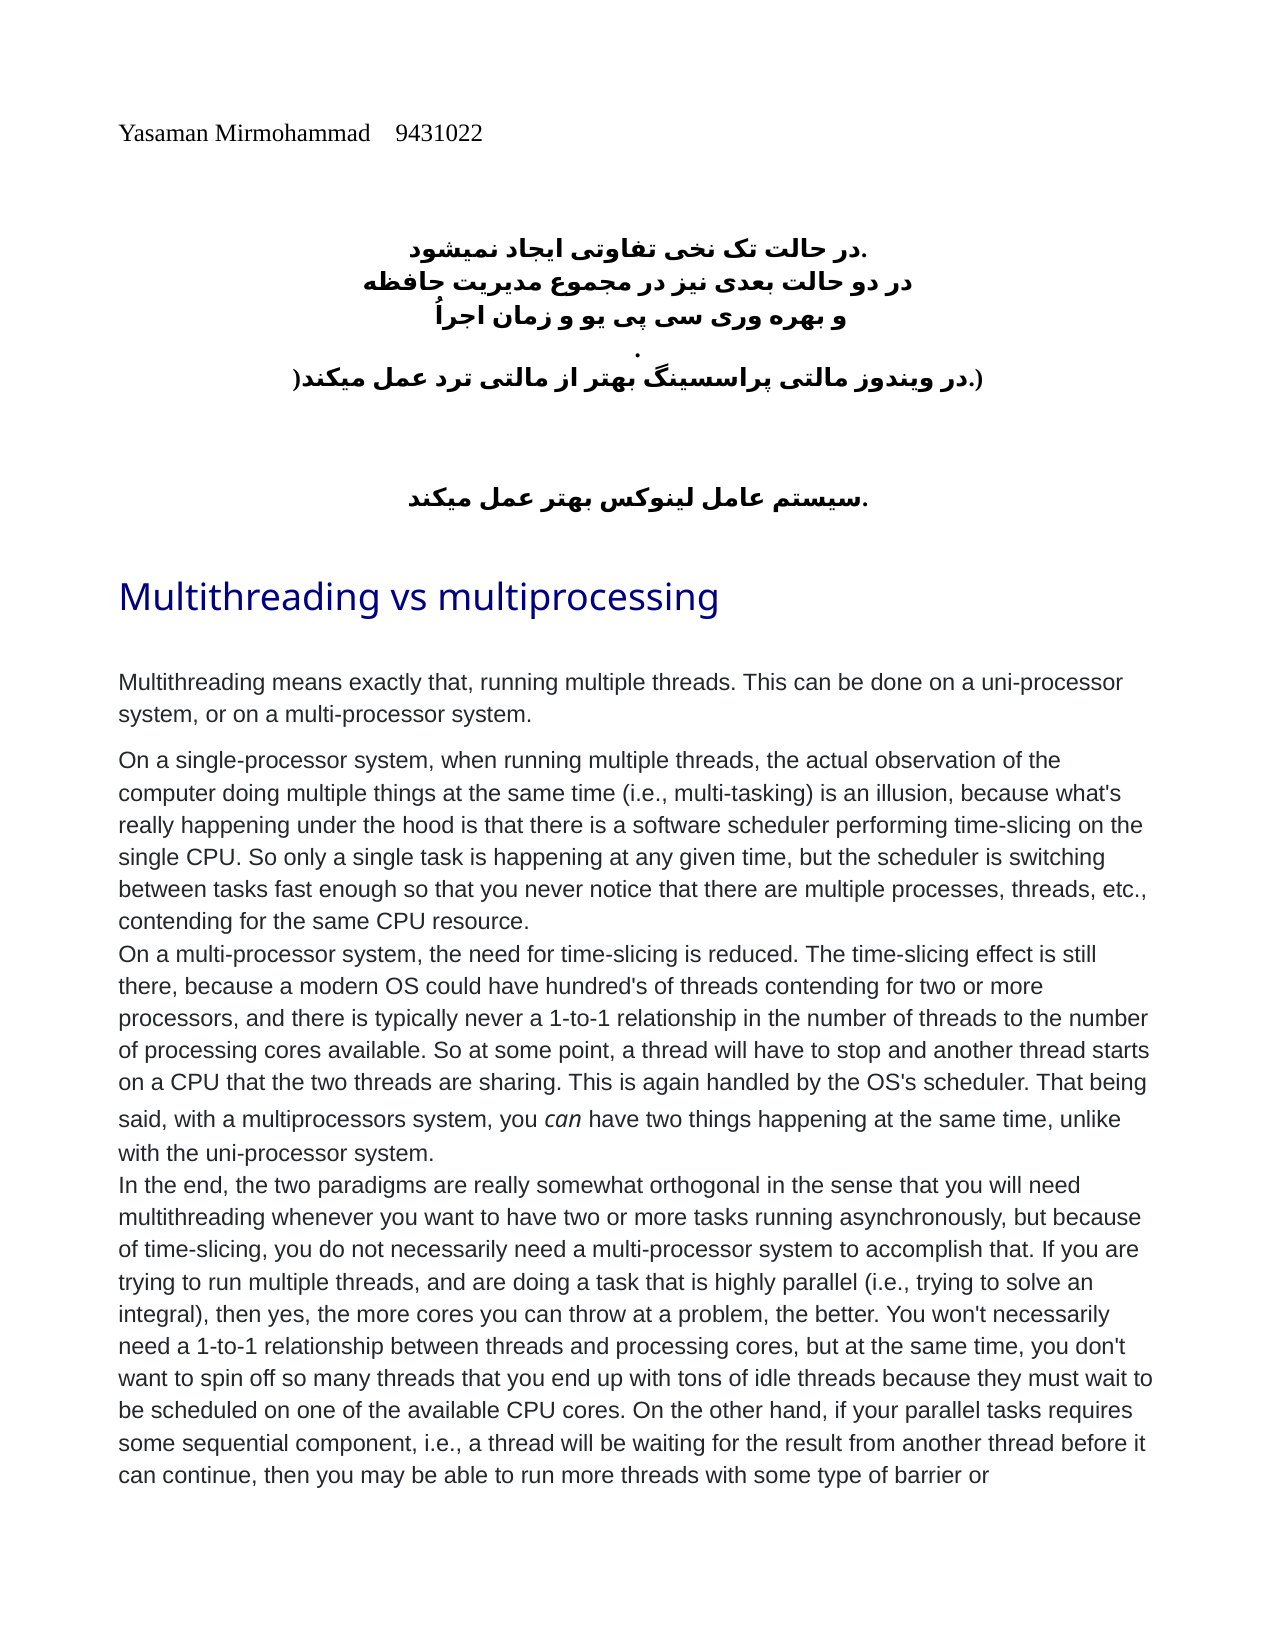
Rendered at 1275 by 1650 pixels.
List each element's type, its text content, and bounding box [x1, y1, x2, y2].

text )در ویندوز مالتی پراسسینگ بهتر از مالتی ترد عمل میکند.) [118, 363, 1157, 397]
text Multithreading means exactly that, running multiple threads. This can be done on a uni-processor system, or on a multi-processor system. [118, 634, 1157, 727]
text On a single-processor system, when running multiple threads, the actual observation of the computer doing multiple things at the same time (i.e., multi-tasking) is an illusion, because what's really happening under the hood is that there is a software scheduler performing time-slicing on the single CPU. So only a single task is happening at any given time, but the scheduler is switching between tasks fast enough so that you never notice that there are multiple processes, threads, etc., contending for the same CPU resource. [118, 747, 1157, 935]
text در دو حالت بعدی نیز در مجموع مدیریت حافظه [118, 267, 1157, 301]
text In the end, the two paradigms are really somewhat orthogonal in the sense that you will need multithreading whenever you want to have two or more tasks running asynchronously, but because of time-slicing, you do not necessarily need a multi-processor system to accomplish that. If you are trying to run multiple threads, and are doing a task that is highly parallel (i.e., trying to solve an integral), then yes, the more cores you can throw at a problem, the better. You won't necessarily need a 1-to-1 relationship between threads and processing cores, but at the same time, you don't want to spin off so many threads that you end up with tons of idle threads because they must wait to be scheduled on one of the available CPU cores. On the other hand, if your parallel tasks requires some sequential component, i.e., a thread will be waiting for the result from another thread before it can continue, then you may be able to run more threads with some type of barrier or [118, 1171, 1157, 1488]
text سیستم عامل لینوکس بهتر عمل میکند. [118, 483, 1157, 517]
subtitle Multithreading vs multiprocessing [118, 570, 1157, 621]
text . [118, 334, 1157, 363]
text و بهره وری سی پی یو و زمان اجراُ [118, 301, 1157, 334]
text On a multi-processor system, the need for time-slicing is reduced. The time-slicing effect is still there, because a modern OS could have hundred's of threads contending for two or more processors, and there is typically never a 1-to-1 relationship in the number of threads to the number of processing cores available. So at some point, a thread will have to stop and another thread starts on a CPU that the two threads are sharing. This is again handled by the OS's scheduler. That being said, with a multiprocessors system, you can have two things happening at the same time, unlike with the uni-processor system. [118, 940, 1157, 1166]
text در حالت تک نخی تفاوتی ایجاد نمیشود. [118, 234, 1157, 267]
